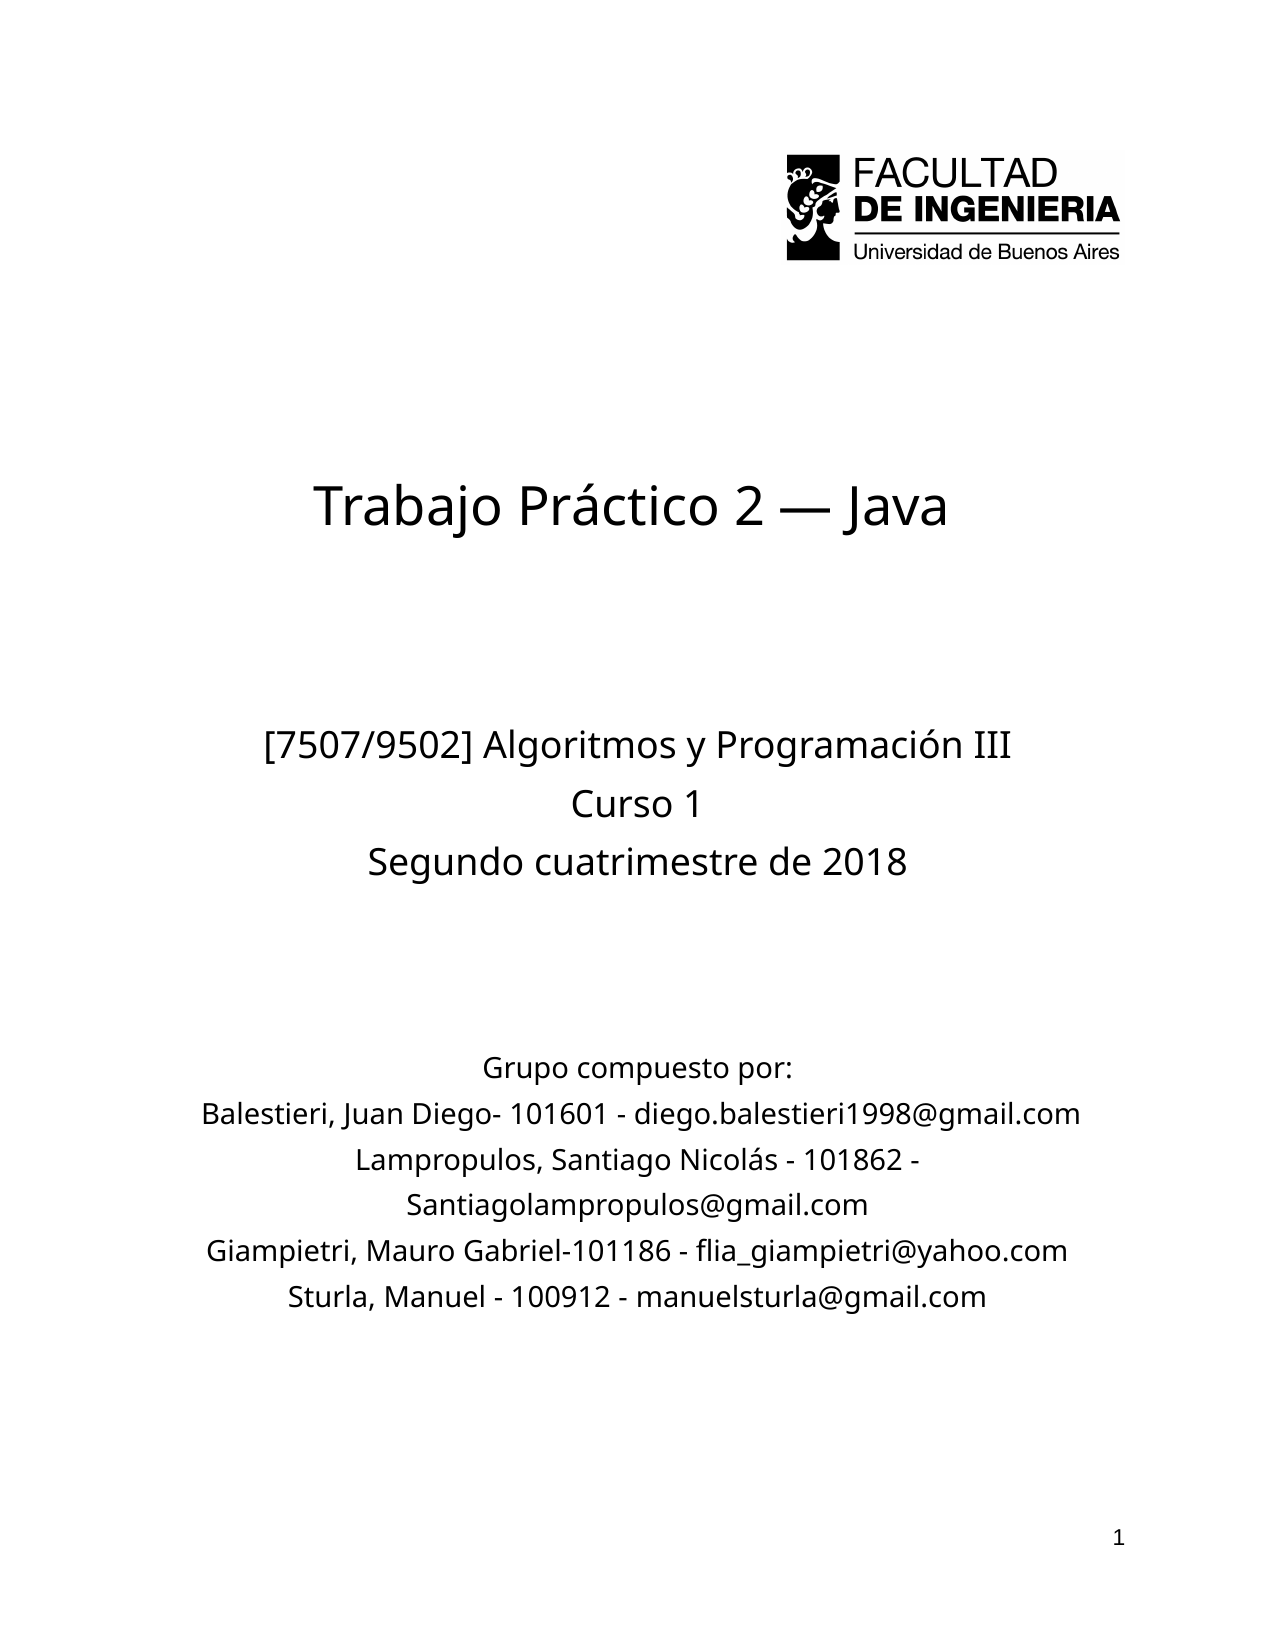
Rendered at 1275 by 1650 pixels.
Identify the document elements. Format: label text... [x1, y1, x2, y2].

text Sturla, Manuel - 100912 - manuelsturla@gmail.com [150, 1276, 1125, 1316]
text Lampropulos, Santiago Nicolás - 101862 - Santiagolampropulos@gmail.com [150, 1139, 1125, 1224]
text Segundo cuatrimestre de 2018 [150, 836, 1125, 887]
text Trabajo Práctico 2 — Java [150, 467, 1125, 541]
text Grupo compuesto por: [150, 1048, 1125, 1087]
text Curso 1 [150, 777, 1125, 828]
text [7507/9502] Algoritmos y Programación III [150, 718, 1125, 769]
picture [781, 150, 1125, 265]
text Giampietri, Mauro Gabriel-101186 - flia_giampietri@yahoo.com [150, 1230, 1125, 1270]
text Balestieri, Juan Diego- 101601 - diego.balestieri1998@gmail.com [150, 1093, 1125, 1133]
